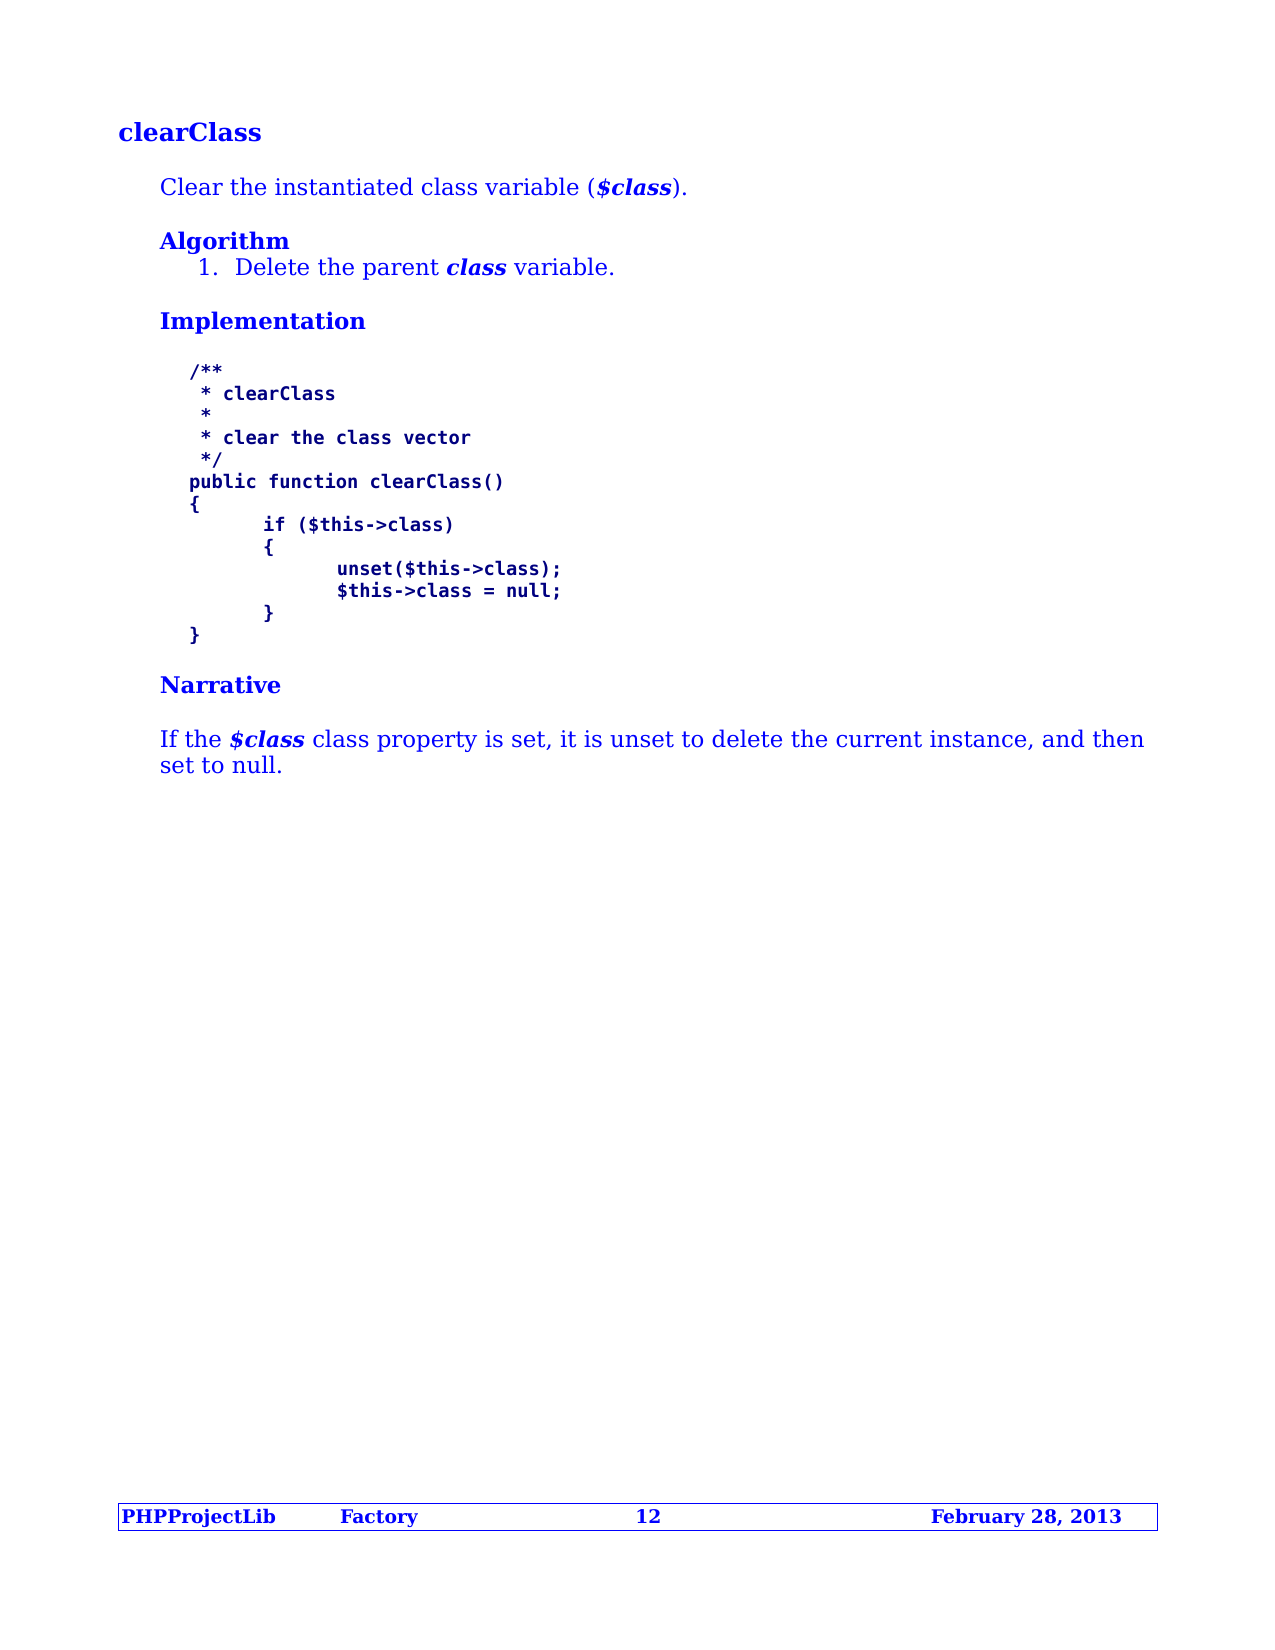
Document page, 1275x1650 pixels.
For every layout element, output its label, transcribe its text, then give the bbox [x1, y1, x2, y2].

list { [189, 492, 1157, 514]
list public function clearClass() [189, 471, 1157, 492]
text Narrative [159, 672, 1157, 699]
list } [189, 602, 1157, 624]
list } [189, 624, 1157, 646]
text Implementation [159, 308, 1157, 334]
title clearClass [118, 118, 1157, 147]
list /** [189, 361, 1157, 383]
list * [189, 405, 1157, 427]
list if ($this->class) [189, 514, 1157, 536]
text If the $class class property is set, it is unset to delete the current instance, and then set to null. [159, 726, 1157, 779]
list { [189, 536, 1157, 558]
text Algorithm [159, 227, 1157, 254]
list unset($this->class); [189, 558, 1157, 580]
list * clear the class vector [189, 427, 1157, 449]
text Clear the instantiated class variable ($class). [159, 174, 1157, 201]
list */ [189, 449, 1157, 471]
list Delete the parent class variable. [197, 254, 1157, 281]
list $this->class = null; [189, 580, 1157, 602]
list * clearClass [189, 383, 1157, 405]
